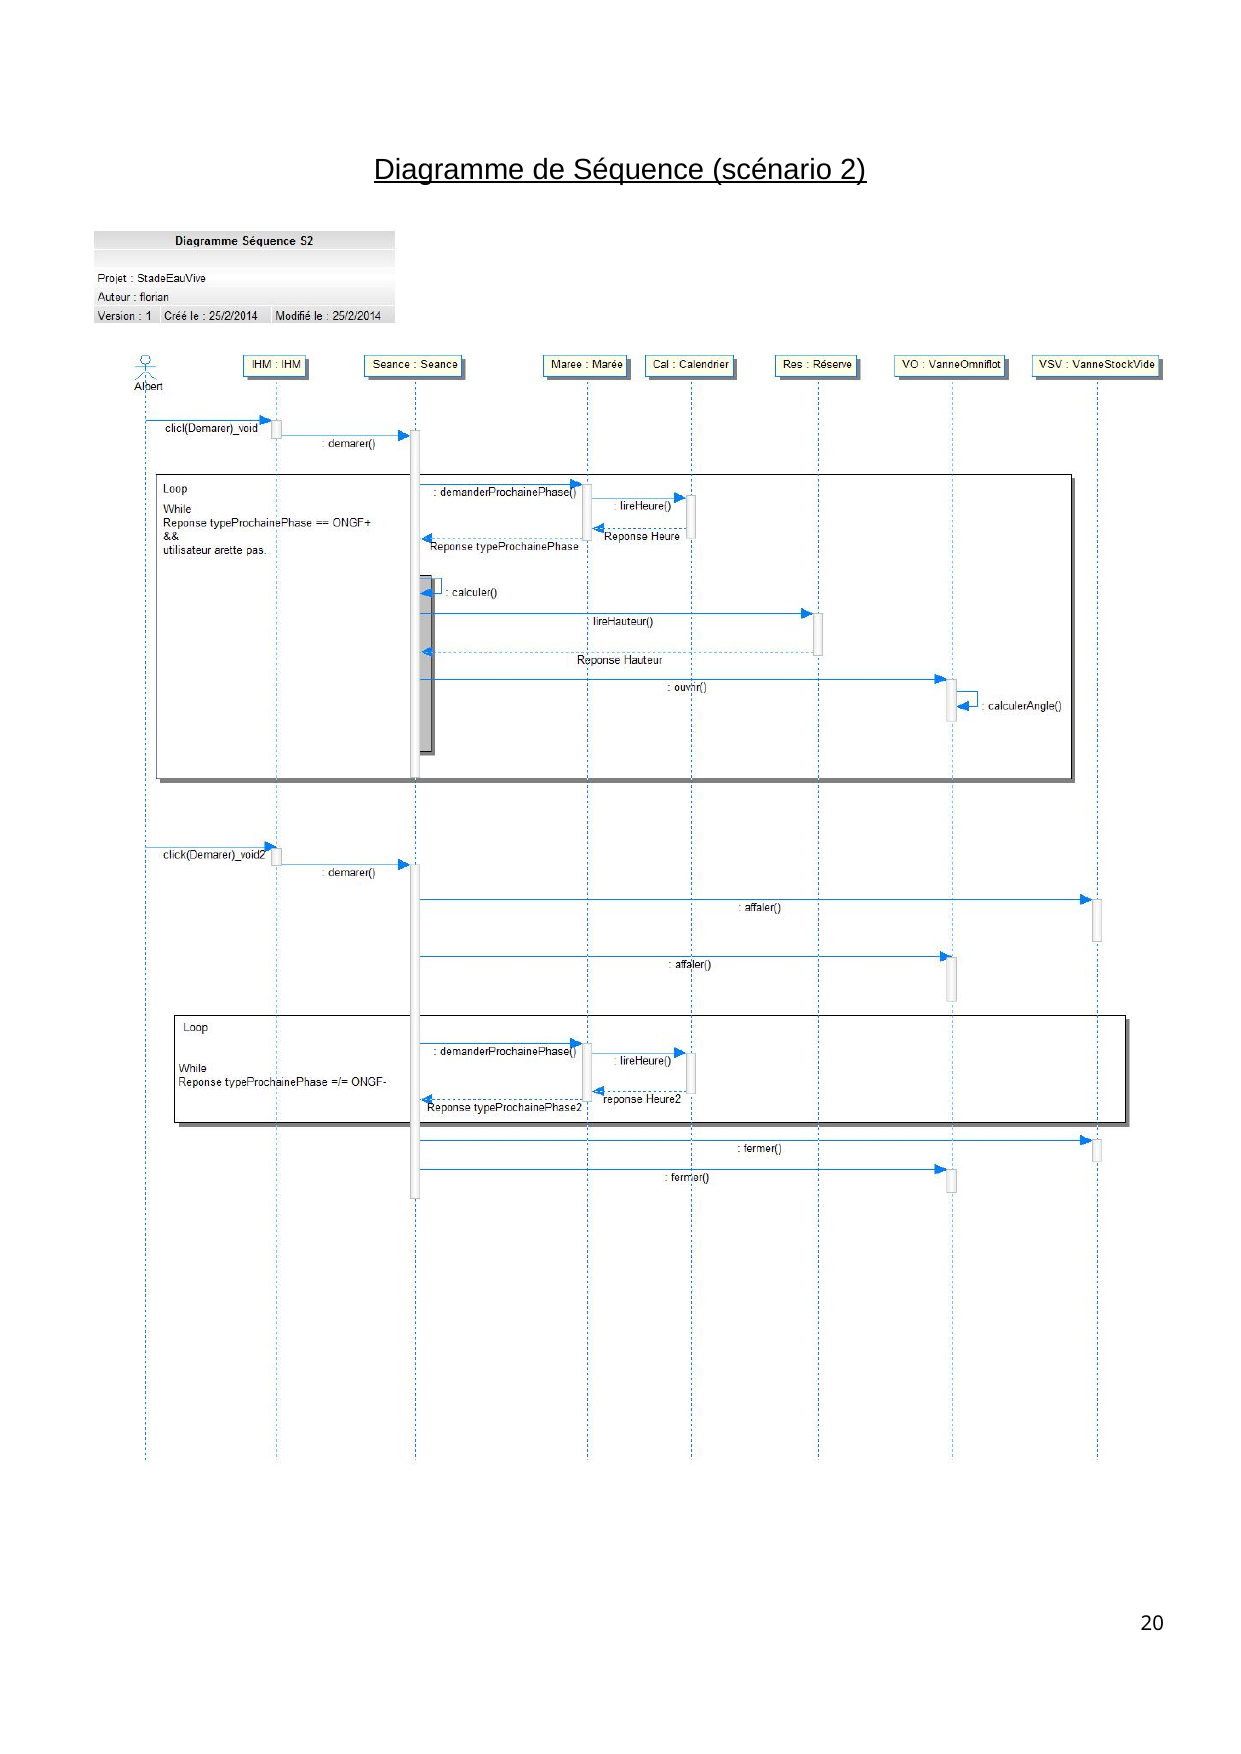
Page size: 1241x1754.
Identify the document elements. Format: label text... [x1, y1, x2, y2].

picture [76, 218, 1164, 1465]
text Diagramme de Séquence (scénario 2) [77, 152, 1163, 185]
